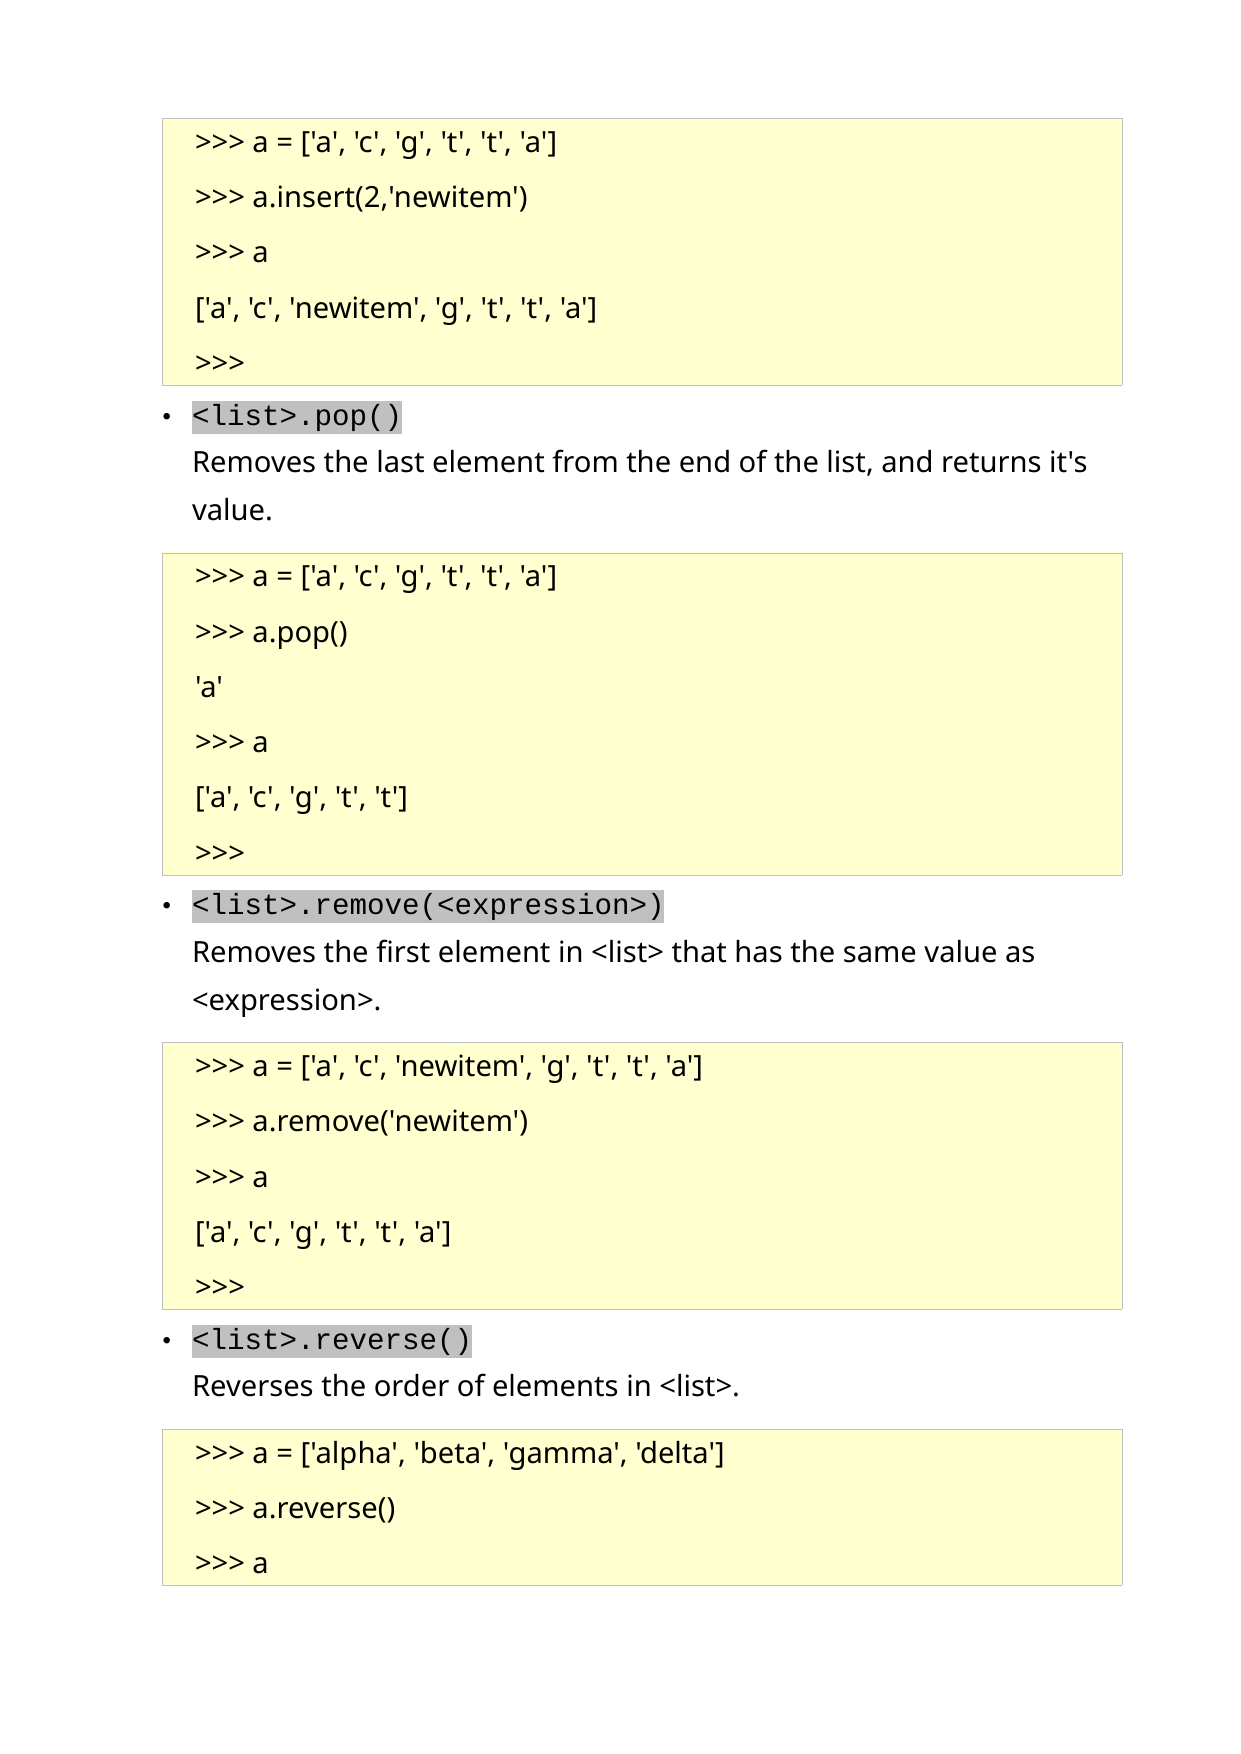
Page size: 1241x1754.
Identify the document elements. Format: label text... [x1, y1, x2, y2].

list <list>.pop() Removes the last element from the end of the list, and returns it's value. [162, 401, 1122, 529]
list >>> a = ['alpha', 'beta', 'gamma', 'delta'] [163, 1430, 1122, 1472]
list <list>.reverse() Reverses the order of elements in <list>. [162, 1325, 1122, 1405]
list >>> a [163, 1153, 1122, 1196]
list ['a', 'c', 'g', 't', 't'] [163, 774, 1122, 816]
list >>> a.remove('newitem') [163, 1097, 1122, 1140]
list >>> a [163, 1539, 1122, 1585]
list >>> a = ['a', 'c', 'g', 't', 't', 'a'] [163, 119, 1122, 161]
list 'a' [163, 663, 1122, 706]
list ['a', 'c', 'g', 't', 't', 'a'] [163, 1208, 1122, 1251]
list <list>.remove(<expression>) Removes the first element in <list> that has the same value as <expression>. [162, 890, 1122, 1019]
list >>> a = ['a', 'c', 'newitem', 'g', 't', 't', 'a'] [163, 1043, 1122, 1085]
list >>> a [163, 229, 1122, 271]
list >>> a.insert(2,'newitem') [163, 173, 1122, 216]
list >>> [163, 829, 1122, 875]
list ['a', 'c', 'newitem', 'g', 't', 't', 'a'] [163, 284, 1122, 327]
list >>> a [163, 718, 1122, 761]
list >>> a.reverse() [163, 1484, 1122, 1527]
list >>> [163, 1263, 1122, 1309]
list >>> a.pop() [163, 608, 1122, 651]
list >>> a = ['a', 'c', 'g', 't', 't', 'a'] [163, 554, 1122, 595]
list >>> [163, 339, 1122, 385]
